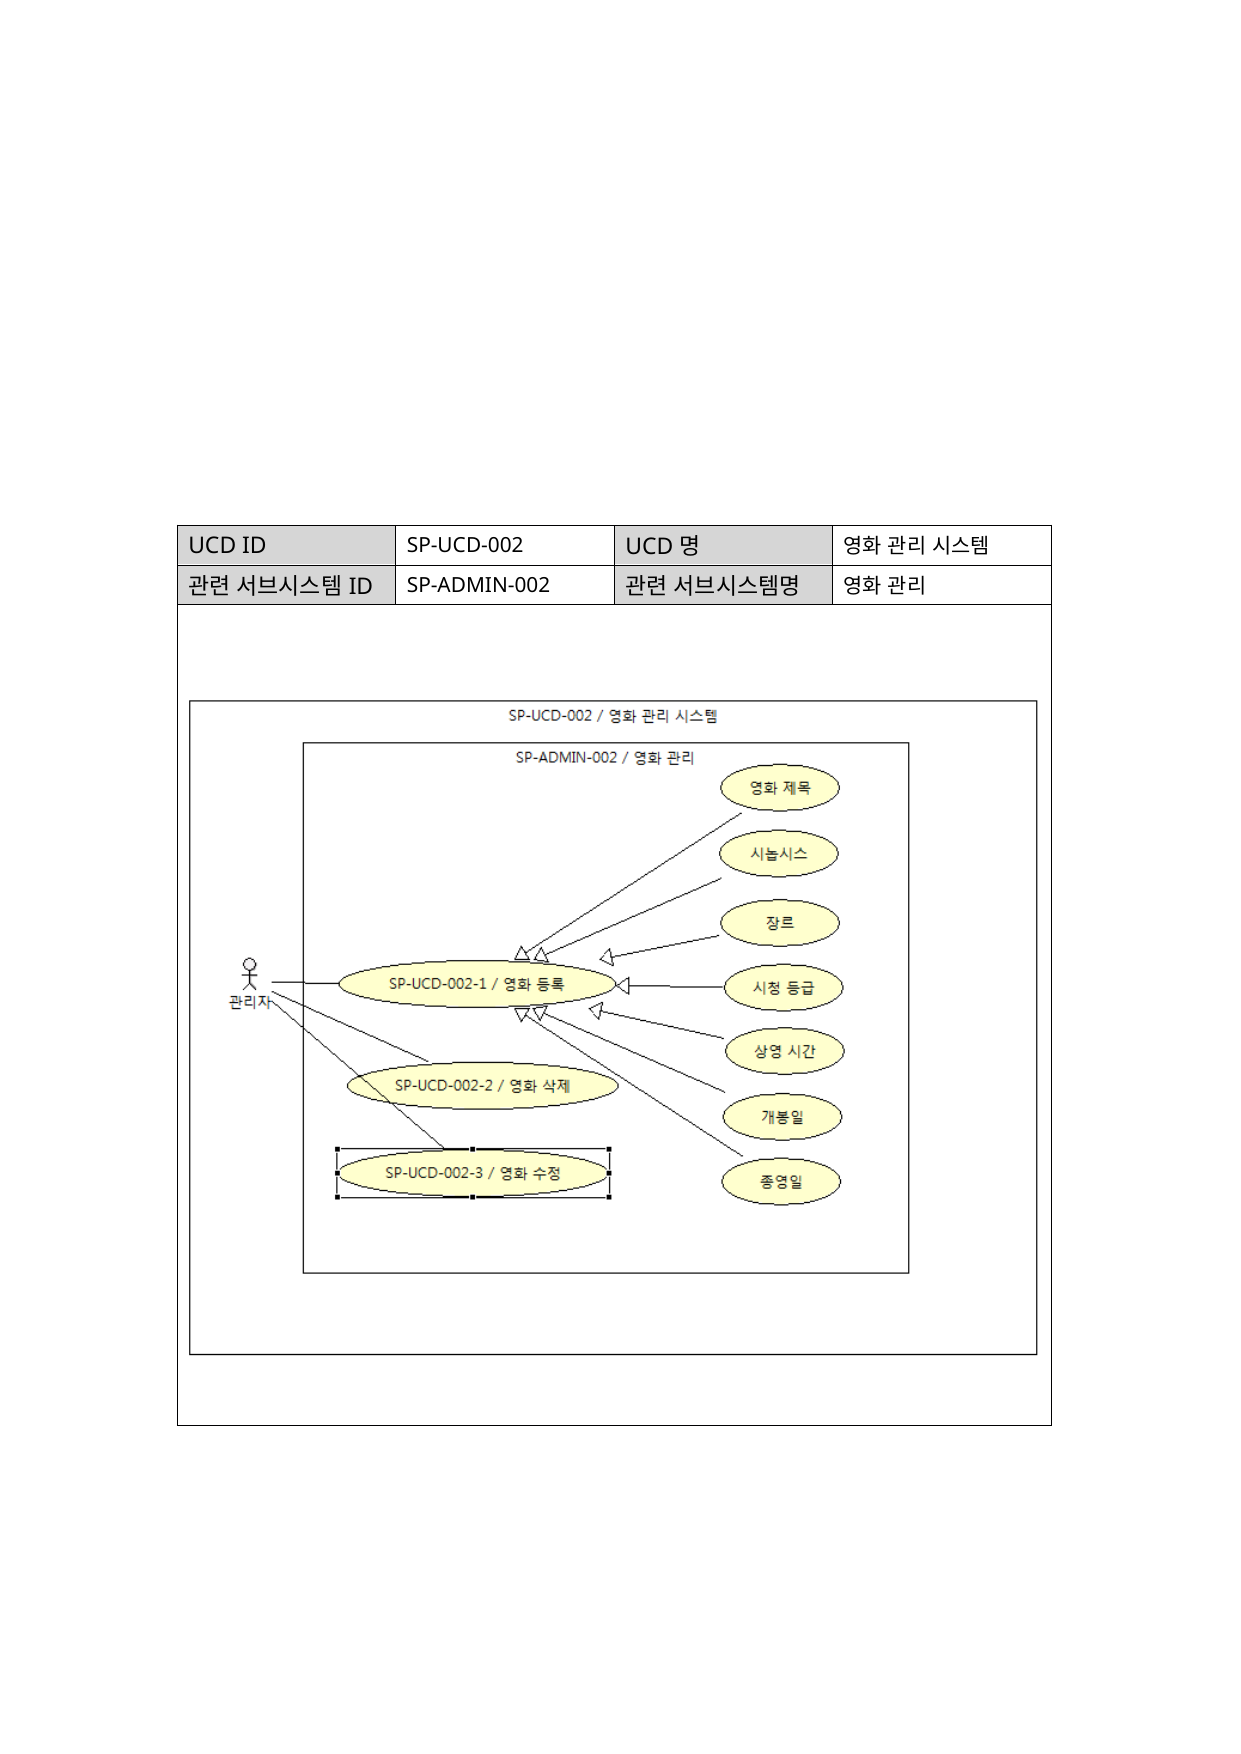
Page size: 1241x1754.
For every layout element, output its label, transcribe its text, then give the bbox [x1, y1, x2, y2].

table_cell 관련 서브시스템 ID [178, 566, 395, 604]
table_header 영화 관리 시스템 [833, 526, 1051, 564]
table_cell 영화 관리 [833, 566, 1051, 604]
table_cell SP-ADMIN-002 [396, 566, 614, 604]
table_header UCD ID [178, 526, 395, 564]
table_header UCD 명 [615, 526, 832, 564]
table_cell 관련 서브시스템명 [615, 566, 832, 604]
table_header SP-UCD-002 [396, 526, 614, 564]
table_cell [178, 605, 1051, 1425]
picture [188, 698, 1041, 1360]
